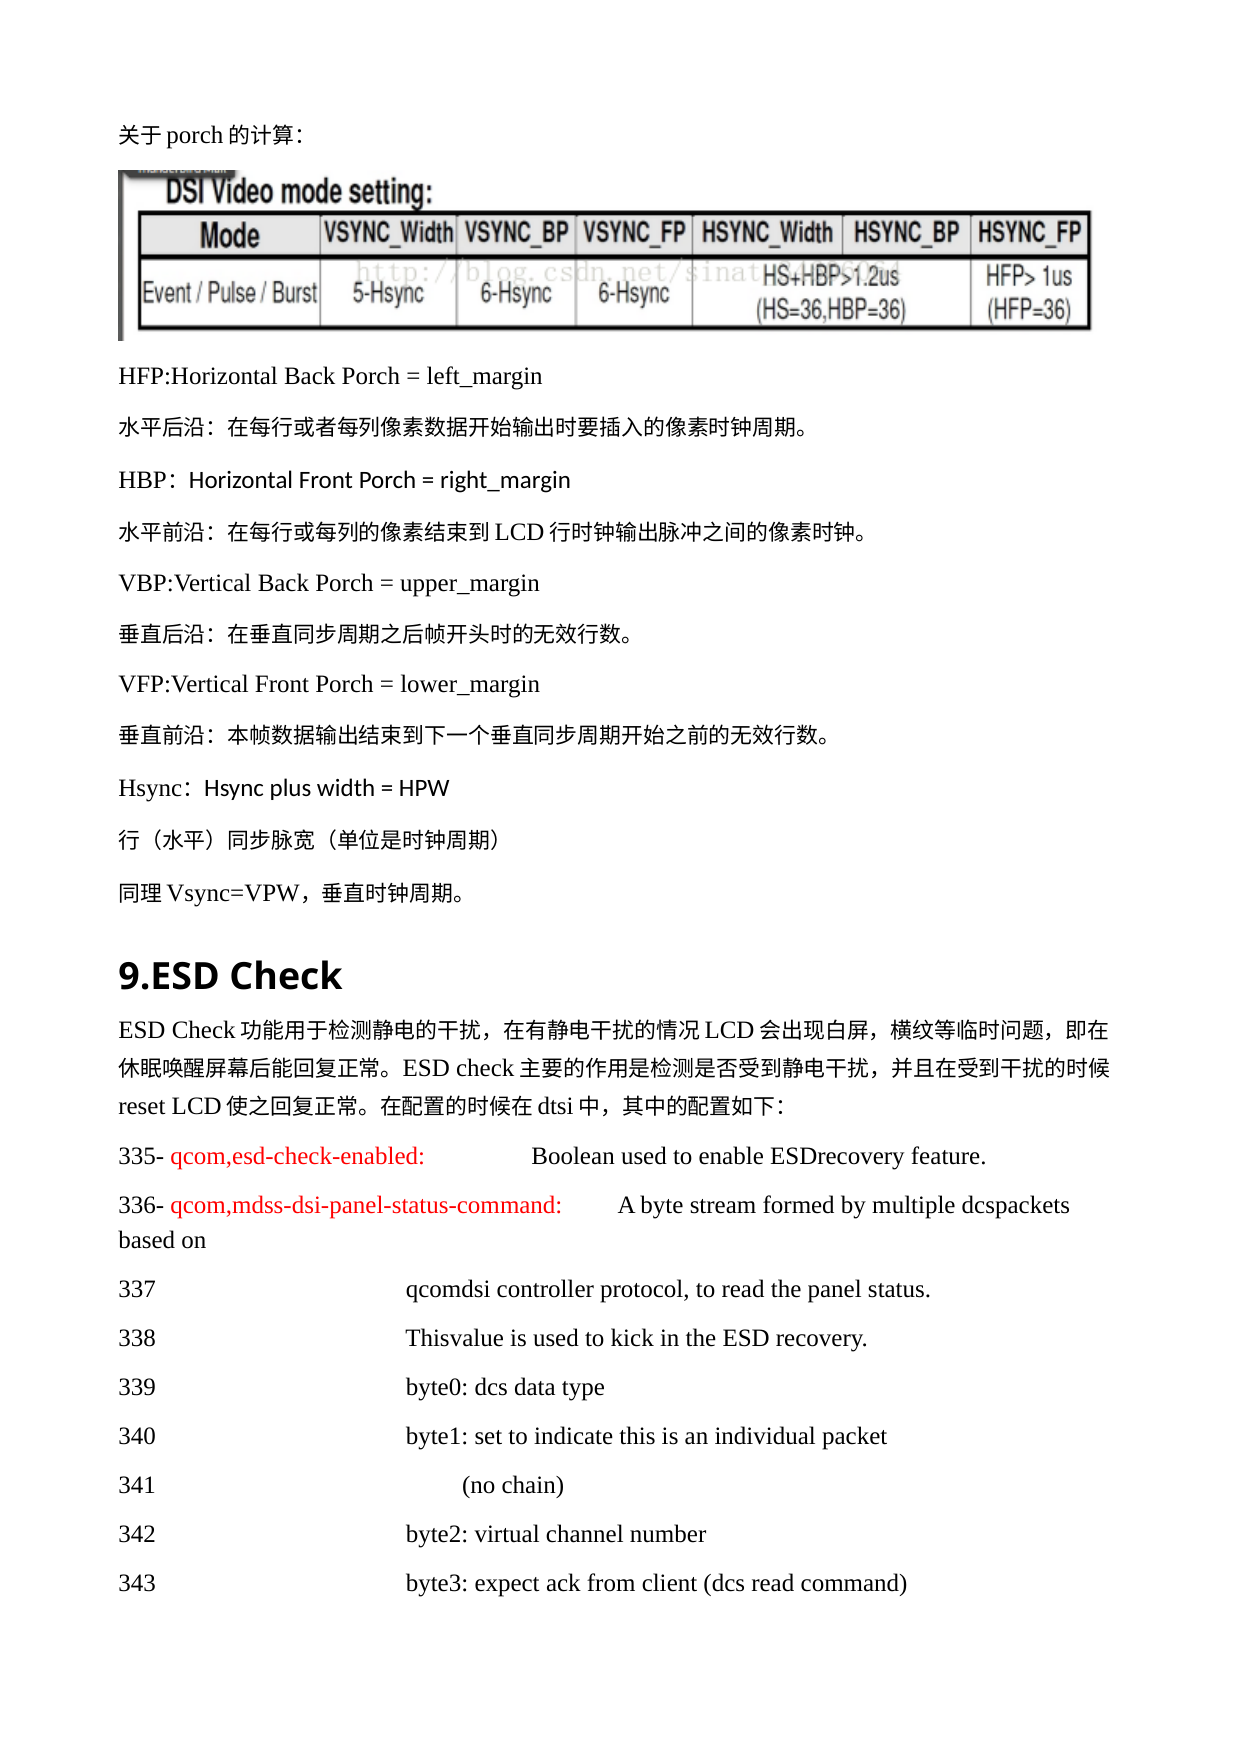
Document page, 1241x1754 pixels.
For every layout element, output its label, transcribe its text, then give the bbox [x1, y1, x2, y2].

text 垂直前沿：本帧数据输出结束到下一个垂直同步周期开始之前的无效行数。 [118, 718, 1122, 750]
text 关于porch的计算： [118, 118, 1122, 150]
text 336- qcom,mdss-dsi-panel-status-command: A byte stream formed by multiple dcspackets based on [118, 1190, 1122, 1253]
text 水平后沿：在每行或者每列像素数据开始输出时要插入的像素时钟周期。 [118, 410, 1122, 442]
text 339 byte0: dcs data type [118, 1372, 1122, 1401]
text 340 byte1: set to indicate this is an individual packet [118, 1421, 1122, 1450]
text 垂直后沿：在垂直同步周期之后帧开头时的无效行数。 [118, 617, 1122, 648]
text HBP：Horizontal Front Porch = right_margin [118, 463, 1122, 494]
text 335- qcom,esd-check-enabled: Boolean used to enable ESDrecovery feature. [118, 1141, 1122, 1170]
text 同理Vsync=VPW，垂直时钟周期。 [118, 876, 1122, 908]
text HFP:Horizontal Back Porch = left_margin [118, 361, 1122, 390]
text 行（水平）同步脉宽（单位是时钟周期） [118, 823, 1122, 855]
text 342 byte2: virtual channel number [118, 1519, 1122, 1548]
text VFP:Vertical Front Porch = lower_margin [118, 669, 1122, 698]
text 341 (no chain) [118, 1470, 1122, 1499]
text VBP:Vertical Back Porch = upper_margin [118, 568, 1122, 597]
subtitle 9.ESD Check [118, 949, 1122, 1000]
text ESD Check功能用于检测静电的干扰，在有静电干扰的情况LCD会出现白屏，横纹等临时问题，即在休眠唤醒屏幕后能回复正常。ESD check主要的作用是检测是否受到静电干扰，并且在受到干扰的时候reset LCD使之回复正常。在配置的时候在dtsi中，其中的配置如下： [118, 1013, 1122, 1120]
text Hsync：Hsync plus width = HPW [118, 771, 1122, 803]
text 水平前沿：在每行或每列的像素结束到LCD行时钟输出脉冲之间的像素时钟。 [118, 515, 1122, 547]
text 343 byte3: expect ack from client (dcs read command) [118, 1568, 1122, 1597]
picture [118, 170, 1111, 341]
text 337 qcomdsi controller protocol, to read the panel status. [118, 1274, 1122, 1302]
text 338 Thisvalue is used to kick in the ESD recovery. [118, 1323, 1122, 1352]
